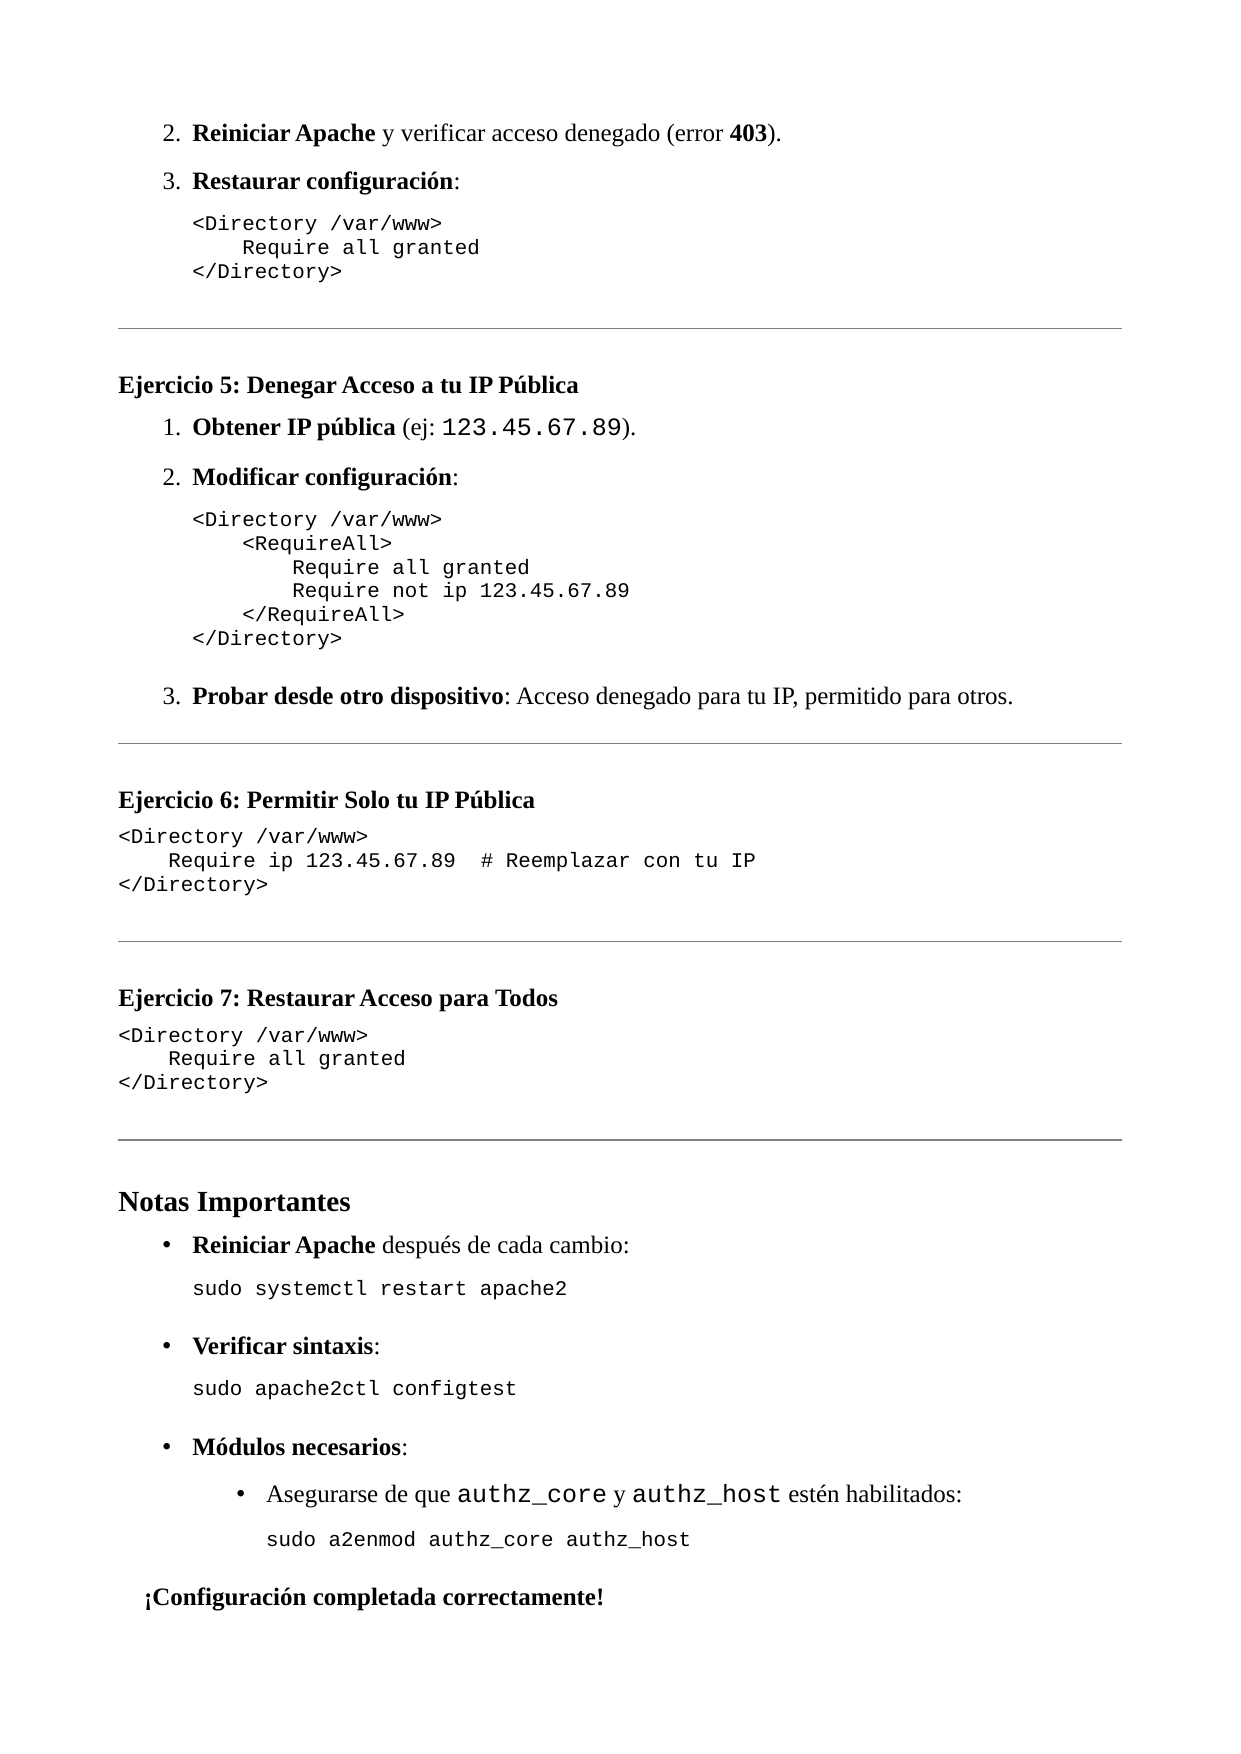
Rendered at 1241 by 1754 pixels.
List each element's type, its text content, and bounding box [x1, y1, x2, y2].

subtitle Ejercicio 5: Denegar Acceso a tu IP Pública [118, 371, 1122, 399]
list sudo systemctl restart apache2 [162, 1278, 1122, 1301]
subtitle Ejercicio 7: Restaurar Acceso para Todos [118, 983, 1122, 1012]
list Require all granted [162, 557, 1122, 580]
list Reiniciar Apache después de cada cambio: [162, 1230, 1122, 1259]
list Require all granted [162, 237, 1122, 261]
list Obtener IP pública (ej: 123.45.67.89). [162, 412, 1122, 443]
subtitle Ejercicio 6: Permitir Solo tu IP Pública [118, 785, 1122, 814]
list Módulos necesarios: [162, 1432, 1122, 1460]
list Modificar configuración: [162, 462, 1122, 491]
list Verificar sintaxis: [162, 1331, 1122, 1359]
text 🚀 ¡Configuración completada correctamente! 🚀 [118, 1582, 1122, 1611]
text Require ip 123.45.67.89 # Reemplazar con tu IP [118, 850, 1122, 874]
list </Directory> [162, 261, 1122, 284]
text <Directory /var/www> [118, 826, 1122, 850]
text Require all granted [118, 1048, 1122, 1072]
text </Directory> [118, 1072, 1122, 1096]
list sudo apache2ctl configtest [162, 1378, 1122, 1402]
list <Directory /var/www> [162, 509, 1122, 533]
list Restaurar configuración: [162, 166, 1122, 194]
text <Directory /var/www> [118, 1025, 1122, 1048]
list Require not ip 123.45.67.89 [162, 580, 1122, 604]
list sudo a2enmod authz_core authz_host [236, 1529, 1122, 1553]
list Probar desde otro dispositivo: Acceso denegado para tu IP, permitido para otros. [162, 681, 1122, 709]
list </Directory> [162, 628, 1122, 651]
subtitle Notas Importantes [118, 1184, 1122, 1218]
list </RequireAll> [162, 604, 1122, 628]
list Asegurarse de que authz_core y authz_host estén habilitados: [236, 1479, 1122, 1510]
list Reiniciar Apache y verificar acceso denegado (error 403). [162, 118, 1122, 147]
text </Directory> [118, 874, 1122, 897]
list <Directory /var/www> [162, 213, 1122, 237]
list <RequireAll> [162, 533, 1122, 557]
